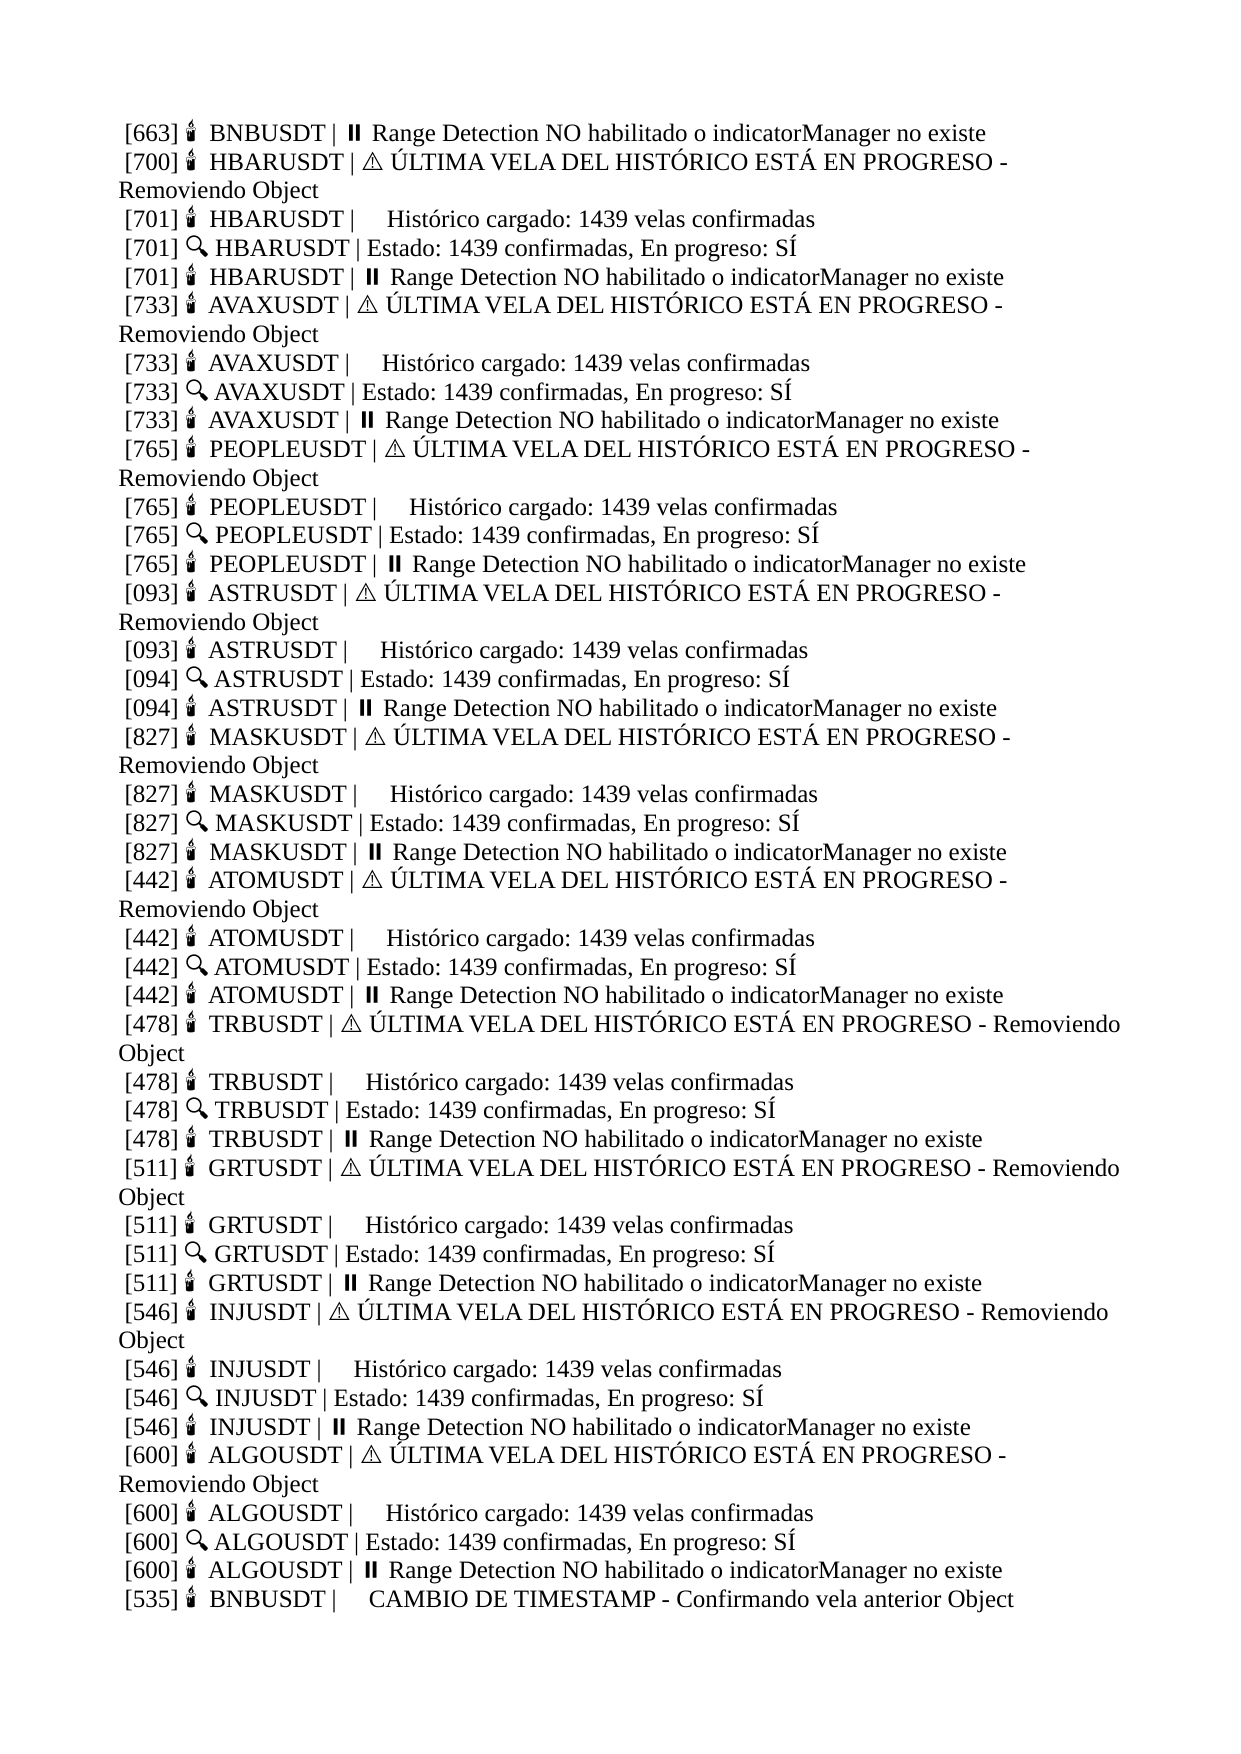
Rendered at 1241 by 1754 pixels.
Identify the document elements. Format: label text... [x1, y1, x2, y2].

text [511] 🕯️ GRTUSDT | ⏸️ Range Detection NO habilitado o indicatorManager no existe [118, 1268, 1122, 1297]
text [765] 🕯️ PEOPLEUSDT | ⏸️ Range Detection NO habilitado o indicatorManager no existe [118, 549, 1122, 578]
text [733] 🕯️ AVAXUSDT | ✅ Histórico cargado: 1439 velas confirmadas [118, 348, 1122, 377]
text [094] 🔍 ASTRUSDT | Estado: 1439 confirmadas, En progreso: SÍ [118, 664, 1122, 693]
text [093] 🕯️ ASTRUSDT | ⚠️ ÚLTIMA VELA DEL HISTÓRICO ESTÁ EN PROGRESO - Removiendo Object [118, 578, 1122, 636]
text [442] 🔍 ATOMUSDT | Estado: 1439 confirmadas, En progreso: SÍ [118, 952, 1122, 981]
text [600] 🕯️ ALGOUSDT | ⏸️ Range Detection NO habilitado o indicatorManager no existe [118, 1556, 1122, 1584]
text [546] 🕯️ INJUSDT | ⚠️ ÚLTIMA VELA DEL HISTÓRICO ESTÁ EN PROGRESO - Removiendo Object [118, 1297, 1122, 1354]
text [700] 🕯️ HBARUSDT | ⚠️ ÚLTIMA VELA DEL HISTÓRICO ESTÁ EN PROGRESO - Removiendo Object [118, 147, 1122, 204]
text [733] 🔍 AVAXUSDT | Estado: 1439 confirmadas, En progreso: SÍ [118, 377, 1122, 406]
text [478] 🔍 TRBUSDT | Estado: 1439 confirmadas, En progreso: SÍ [118, 1096, 1122, 1124]
text [827] 🕯️ MASKUSDT | ✅ Histórico cargado: 1439 velas confirmadas [118, 779, 1122, 808]
text [535] 🕯️ BNBUSDT | 🔄 CAMBIO DE TIMESTAMP - Confirmando vela anterior Object [118, 1584, 1122, 1613]
text [093] 🕯️ ASTRUSDT | ✅ Histórico cargado: 1439 velas confirmadas [118, 636, 1122, 664]
text [511] 🕯️ GRTUSDT | ⚠️ ÚLTIMA VELA DEL HISTÓRICO ESTÁ EN PROGRESO - Removiendo Object [118, 1153, 1122, 1211]
text [600] 🕯️ ALGOUSDT | ✅ Histórico cargado: 1439 velas confirmadas [118, 1498, 1122, 1527]
text [478] 🕯️ TRBUSDT | ✅ Histórico cargado: 1439 velas confirmadas [118, 1067, 1122, 1096]
text [478] 🕯️ TRBUSDT | ⚠️ ÚLTIMA VELA DEL HISTÓRICO ESTÁ EN PROGRESO - Removiendo Object [118, 1009, 1122, 1067]
text [442] 🕯️ ATOMUSDT | ⚠️ ÚLTIMA VELA DEL HISTÓRICO ESTÁ EN PROGRESO - Removiendo Object [118, 866, 1122, 923]
text [827] 🕯️ MASKUSDT | ⚠️ ÚLTIMA VELA DEL HISTÓRICO ESTÁ EN PROGRESO - Removiendo Object [118, 722, 1122, 779]
text [442] 🕯️ ATOMUSDT | ⏸️ Range Detection NO habilitado o indicatorManager no existe [118, 981, 1122, 1009]
text [511] 🕯️ GRTUSDT | ✅ Histórico cargado: 1439 velas confirmadas [118, 1211, 1122, 1239]
text [546] 🔍 INJUSDT | Estado: 1439 confirmadas, En progreso: SÍ [118, 1383, 1122, 1412]
text [600] 🔍 ALGOUSDT | Estado: 1439 confirmadas, En progreso: SÍ [118, 1527, 1122, 1556]
text [827] 🕯️ MASKUSDT | ⏸️ Range Detection NO habilitado o indicatorManager no existe [118, 837, 1122, 866]
text [701] 🔍 HBARUSDT | Estado: 1439 confirmadas, En progreso: SÍ [118, 233, 1122, 262]
text [094] 🕯️ ASTRUSDT | ⏸️ Range Detection NO habilitado o indicatorManager no existe [118, 693, 1122, 722]
text [546] 🕯️ INJUSDT | ⏸️ Range Detection NO habilitado o indicatorManager no existe [118, 1412, 1122, 1441]
text [733] 🕯️ AVAXUSDT | ⚠️ ÚLTIMA VELA DEL HISTÓRICO ESTÁ EN PROGRESO - Removiendo Object [118, 291, 1122, 348]
text [701] 🕯️ HBARUSDT | ⏸️ Range Detection NO habilitado o indicatorManager no existe [118, 262, 1122, 291]
text [733] 🕯️ AVAXUSDT | ⏸️ Range Detection NO habilitado o indicatorManager no existe [118, 406, 1122, 434]
text [765] 🔍 PEOPLEUSDT | Estado: 1439 confirmadas, En progreso: SÍ [118, 521, 1122, 549]
text [478] 🕯️ TRBUSDT | ⏸️ Range Detection NO habilitado o indicatorManager no existe [118, 1124, 1122, 1153]
text [546] 🕯️ INJUSDT | ✅ Histórico cargado: 1439 velas confirmadas [118, 1354, 1122, 1383]
text [701] 🕯️ HBARUSDT | ✅ Histórico cargado: 1439 velas confirmadas [118, 204, 1122, 233]
text [765] 🕯️ PEOPLEUSDT | ✅ Histórico cargado: 1439 velas confirmadas [118, 492, 1122, 521]
text [442] 🕯️ ATOMUSDT | ✅ Histórico cargado: 1439 velas confirmadas [118, 923, 1122, 952]
text [600] 🕯️ ALGOUSDT | ⚠️ ÚLTIMA VELA DEL HISTÓRICO ESTÁ EN PROGRESO - Removiendo Object [118, 1441, 1122, 1498]
text [663] 🕯️ BNBUSDT | ⏸️ Range Detection NO habilitado o indicatorManager no existe [118, 118, 1122, 147]
text [511] 🔍 GRTUSDT | Estado: 1439 confirmadas, En progreso: SÍ [118, 1239, 1122, 1268]
text [827] 🔍 MASKUSDT | Estado: 1439 confirmadas, En progreso: SÍ [118, 808, 1122, 837]
text [765] 🕯️ PEOPLEUSDT | ⚠️ ÚLTIMA VELA DEL HISTÓRICO ESTÁ EN PROGRESO - Removiendo Object [118, 434, 1122, 492]
